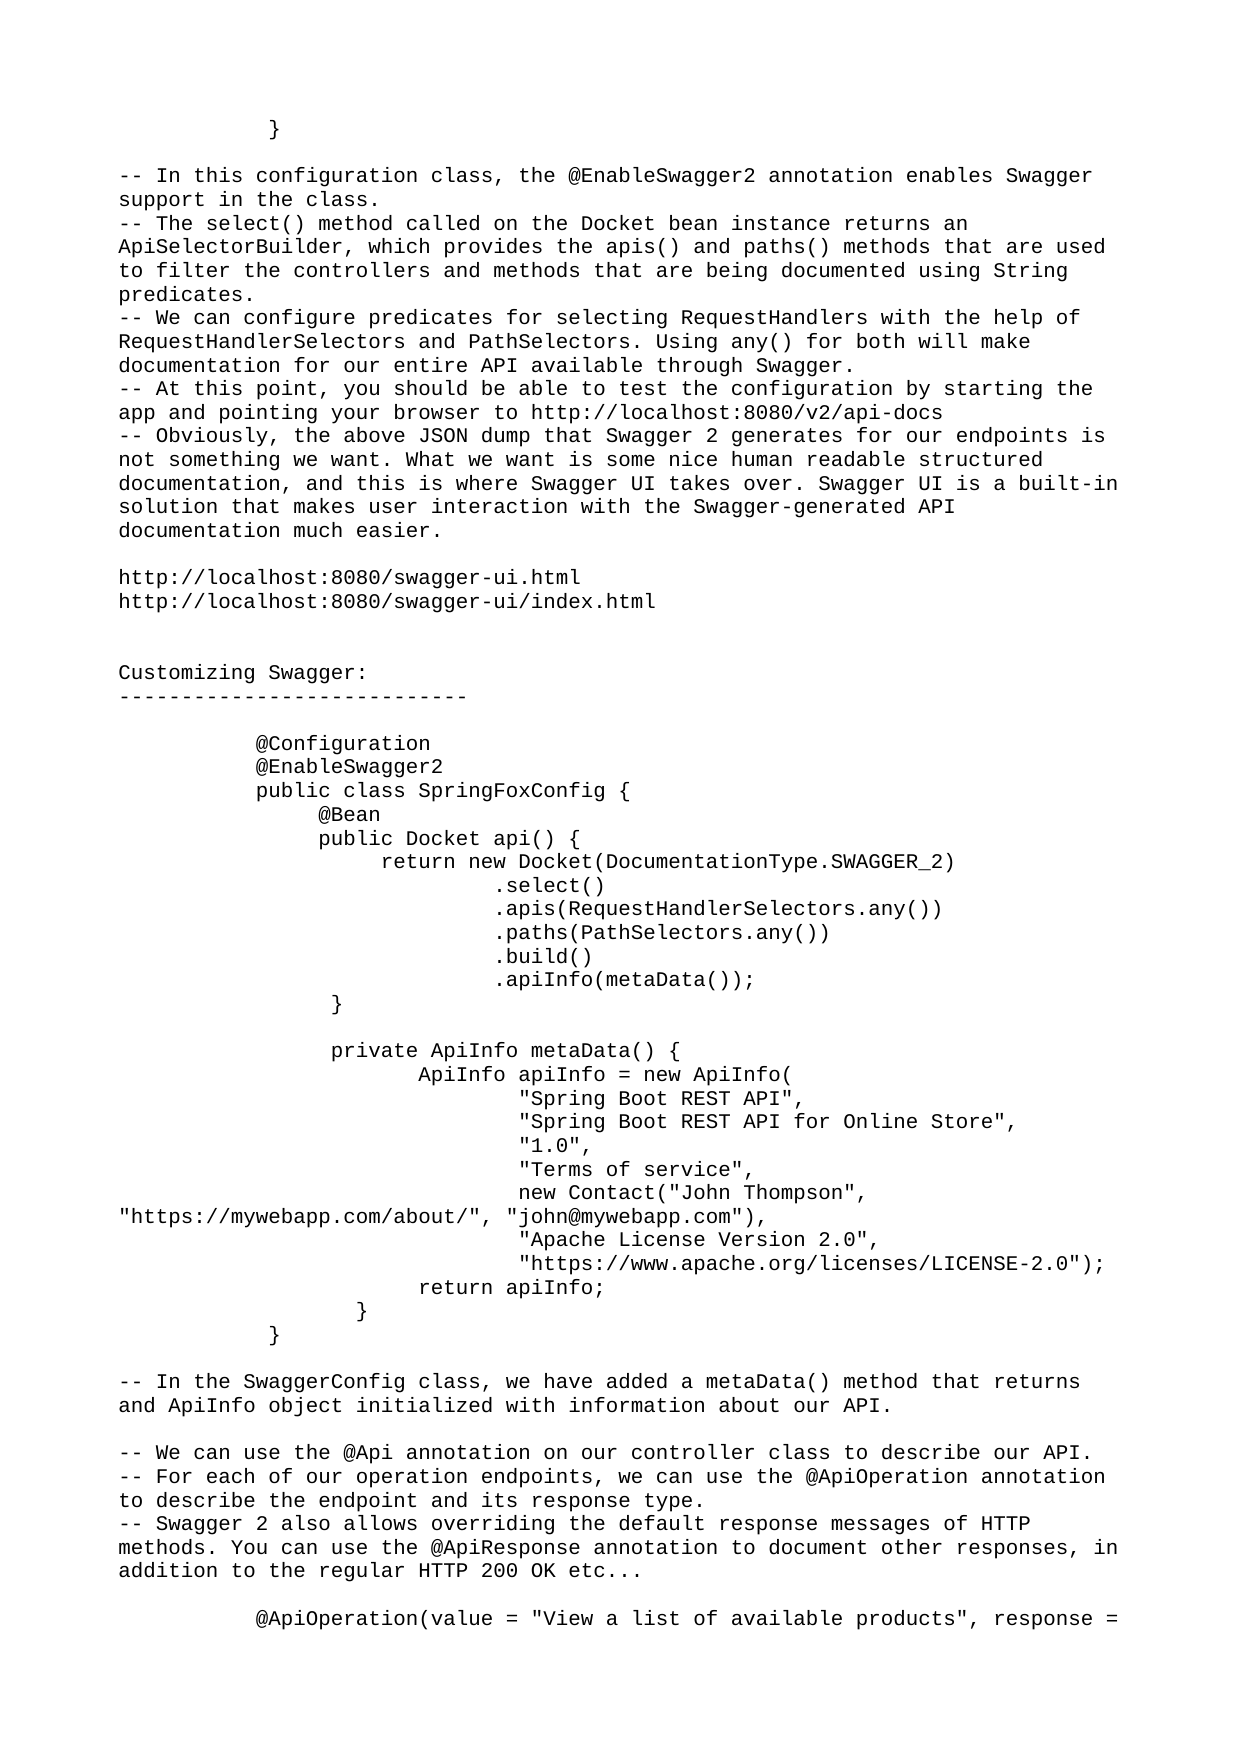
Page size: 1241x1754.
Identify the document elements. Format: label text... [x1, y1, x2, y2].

text .build() [118, 946, 1122, 969]
text Customizing Swagger: [118, 662, 1122, 686]
text return apiInfo; [118, 1277, 1122, 1300]
text @Configuration [118, 733, 1122, 757]
text -- The select() method called on the Docket bean instance returns an ApiSelectorBuilder, which provides the apis() and paths() methods that are used to filter the controllers and methods that are being documented using String predicates. [118, 213, 1122, 307]
text } [118, 1324, 1122, 1348]
text public class SpringFoxConfig { [118, 780, 1122, 804]
text -- In this configuration class, the @EnableSwagger2 annotation enables Swagger support in the class. [118, 165, 1122, 213]
text ApiInfo apiInfo = new ApiInfo( [118, 1064, 1122, 1088]
text -- In the SwaggerConfig class, we have added a metaData() method that returns and ApiInfo object initialized with information about our API. [118, 1371, 1122, 1419]
text .select() [118, 875, 1122, 898]
text } [118, 118, 1122, 142]
text @Bean [118, 804, 1122, 827]
text http://localhost:8080/swagger-ui/index.html [118, 591, 1122, 615]
text .apis(RequestHandlerSelectors.any()) [118, 898, 1122, 922]
text "Apache License Version 2.0", [118, 1229, 1122, 1253]
text new Contact("John Thompson", "https://mywebapp.com/about/", "john@mywebapp.com"), [118, 1182, 1122, 1229]
text -- For each of our operation endpoints, we can use the @ApiOperation annotation to describe the endpoint and its response type. [118, 1466, 1122, 1513]
text "Spring Boot REST API for Online Store", [118, 1111, 1122, 1135]
text -- We can use the @Api annotation on our controller class to describe our API. [118, 1442, 1122, 1466]
text "Terms of service", [118, 1158, 1122, 1182]
text -- Obviously, the above JSON dump that Swagger 2 generates for our endpoints is not something we want. What we want is some nice human readable structured documentation, and this is where Swagger UI takes over. Swagger UI is a built-in solution that makes user interaction with the Swagger-generated API documentation much easier. [118, 426, 1122, 544]
text "https://www.apache.org/licenses/LICENSE-2.0"); [118, 1253, 1122, 1277]
text private ApiInfo metaData() { [118, 1040, 1122, 1064]
text http://localhost:8080/swagger-ui.html [118, 567, 1122, 591]
text @ApiOperation(value = "View a list of available products", response = [118, 1608, 1122, 1631]
text "Spring Boot REST API", [118, 1088, 1122, 1111]
text } [118, 1300, 1122, 1324]
text @EnableSwagger2 [118, 757, 1122, 780]
text -- At this point, you should be able to test the configuration by starting the app and pointing your browser to http://localhost:8080/v2/api-docs [118, 378, 1122, 426]
text "1.0", [118, 1135, 1122, 1158]
text return new Docket(DocumentationType.SWAGGER_2) [118, 851, 1122, 875]
text -- We can configure predicates for selecting RequestHandlers with the help of RequestHandlerSelectors and PathSelectors. Using any() for both will make documentation for our entire API available through Swagger. [118, 307, 1122, 378]
text ---------------------------- [118, 686, 1122, 709]
text } [118, 993, 1122, 1017]
text .paths(PathSelectors.any()) [118, 922, 1122, 946]
text .apiInfo(metaData()); [118, 969, 1122, 993]
text -- Swagger 2 also allows overriding the default response messages of HTTP methods. You can use the @ApiResponse annotation to document other responses, in addition to the regular HTTP 200 OK etc... [118, 1513, 1122, 1584]
text public Docket api() { [118, 827, 1122, 851]
